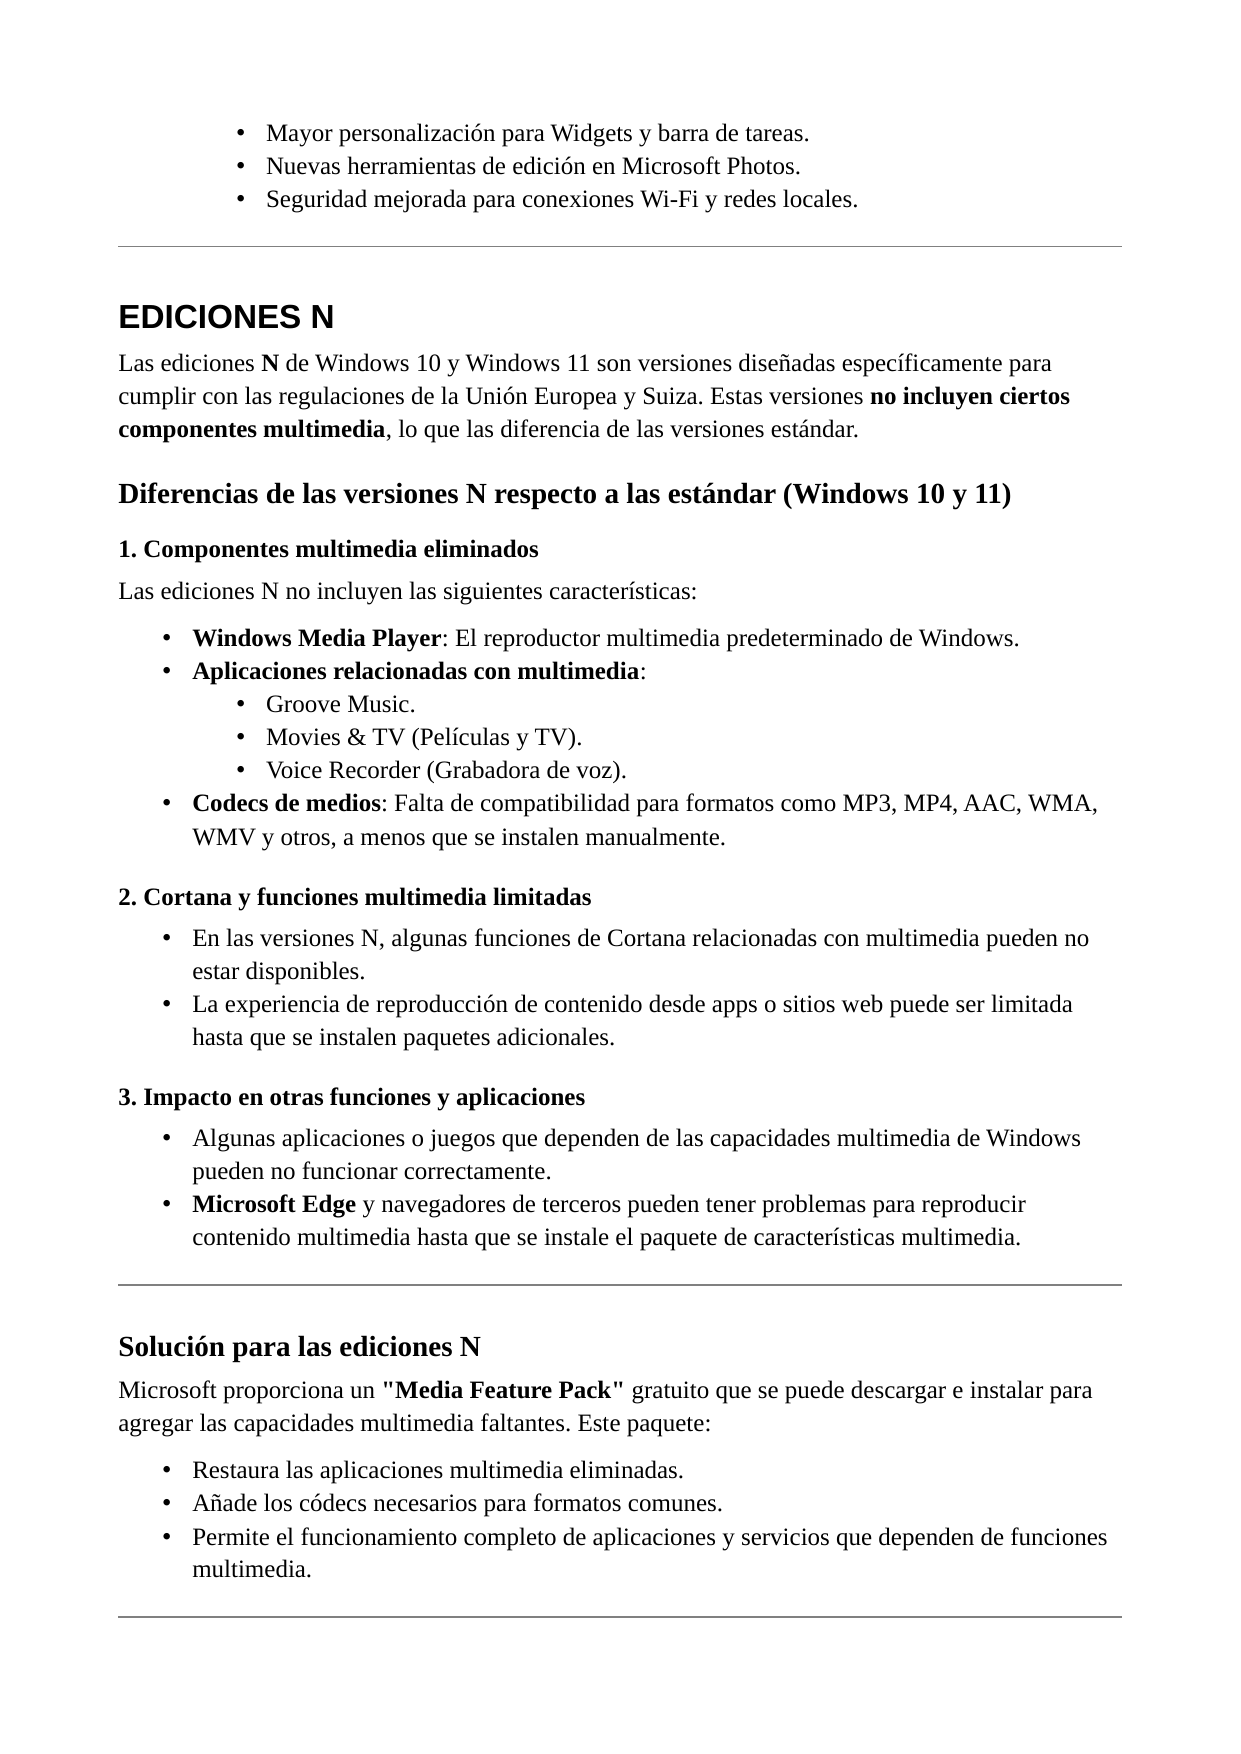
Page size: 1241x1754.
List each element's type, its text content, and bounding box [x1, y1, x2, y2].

subtitle 1. Componentes multimedia eliminados [118, 534, 1122, 563]
list Restaura las aplicaciones multimedia eliminadas. [162, 1456, 1122, 1484]
subtitle 2. Cortana y funciones multimedia limitadas [118, 882, 1122, 910]
list Algunas aplicaciones o juegos que dependen de las capacidades multimedia de Windows pueden no funcionar correctamente. [162, 1123, 1122, 1185]
subtitle Diferencias de las versiones N respecto a las estándar (Windows 10 y 11) [118, 476, 1122, 509]
list Añade los códecs necesarios para formatos comunes. [162, 1488, 1122, 1517]
list La experiencia de reproducción de contenido desde apps o sitios web puede ser limitada hasta que se instalen paquetes adicionales. [162, 989, 1122, 1051]
text Las ediciones N de Windows 10 y Windows 11 son versiones diseñadas específicamente para cumplir con las regulaciones de la Unión Europea y Suiza. Estas versiones no incluyen ciertos componentes multimedia, lo que las diferencia de las versiones estándar. [118, 348, 1122, 443]
list Permite el funcionamiento completo de aplicaciones y servicios que dependen de funciones multimedia. [162, 1522, 1122, 1583]
list Voice Recorder (Grabadora de voz). [236, 756, 1122, 784]
list Nuevas herramientas de edición en Microsoft Photos. [236, 151, 1122, 180]
subtitle 3. Impacto en otras funciones y aplicaciones [118, 1082, 1122, 1111]
list Windows Media Player: El reproductor multimedia predeterminado de Windows. [162, 623, 1122, 652]
list Aplicaciones relacionadas con multimedia: [162, 656, 1122, 685]
list Microsoft Edge y navegadores de terceros pueden tener problemas para reproducir contenido multimedia hasta que se instale el paquete de características multimedia. [162, 1189, 1122, 1251]
list Movies & TV (Películas y TV). [236, 722, 1122, 751]
list Mayor personalización para Widgets y barra de tareas. [236, 118, 1122, 147]
text Microsoft proporciona un "Media Feature Pack" gratuito que se puede descargar e instalar para agregar las capacidades multimedia faltantes. Este paquete: [118, 1375, 1122, 1437]
subtitle EDICIONES N [118, 297, 1122, 335]
list Codecs de medios: Falta de compatibilidad para formatos como MP3, MP4, AAC, WMA, WMV y otros, a menos que se instalen manualmente. [162, 788, 1122, 850]
text Las ediciones N no incluyen las siguientes características: [118, 576, 1122, 604]
list Groove Music. [236, 689, 1122, 718]
subtitle Solución para las ediciones N [118, 1329, 1122, 1362]
list En las versiones N, algunas funciones de Cortana relacionadas con multimedia pueden no estar disponibles. [162, 923, 1122, 985]
list Seguridad mejorada para conexiones Wi-Fi y redes locales. [236, 184, 1122, 213]
